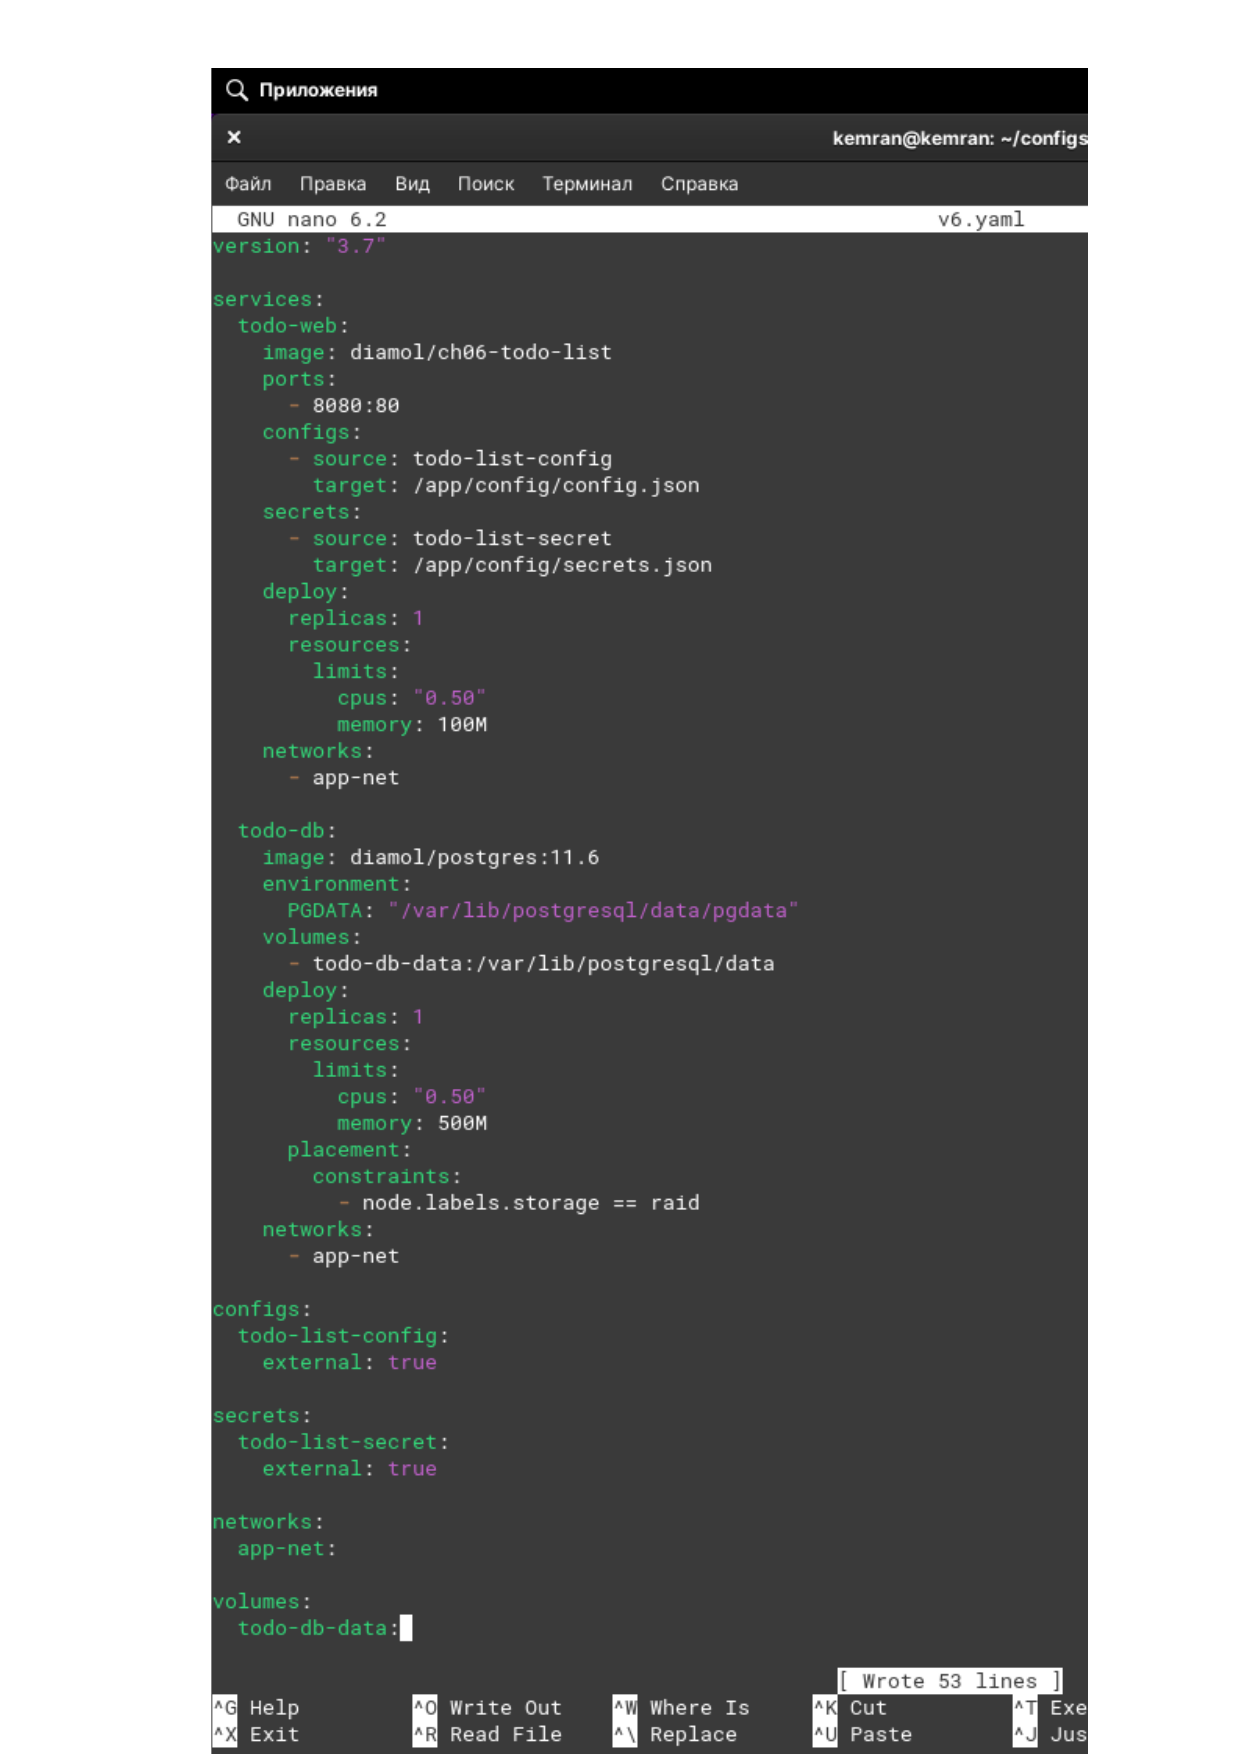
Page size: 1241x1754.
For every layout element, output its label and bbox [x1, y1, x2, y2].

picture [211, 68, 1088, 1754]
